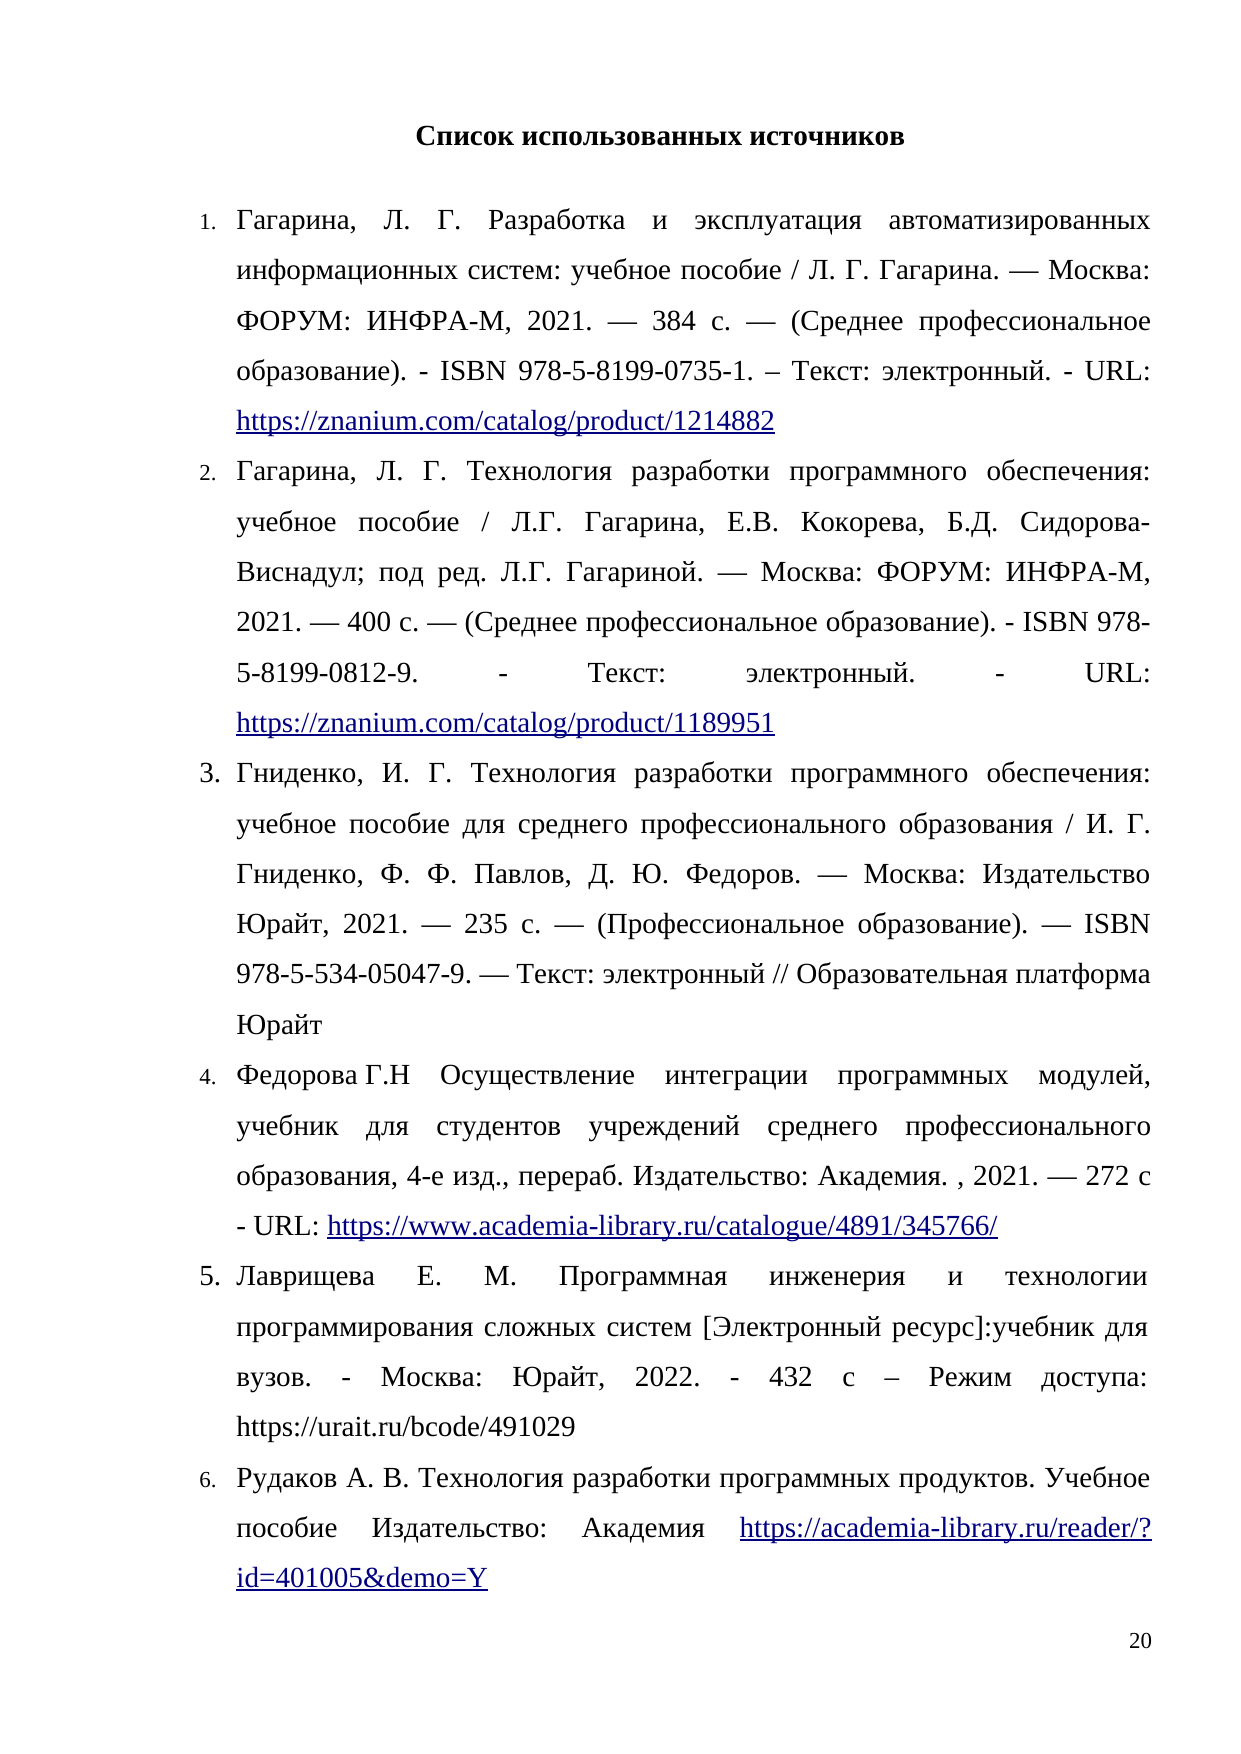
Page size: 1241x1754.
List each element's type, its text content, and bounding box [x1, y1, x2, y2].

subtitle Список использованных источников [219, 118, 1101, 152]
list Лаврищева Е. М. Программная инженерия и технологии программирования сложных систем [Электронный ресурс]:учебник для вузов. - Москва: Юрайт, 2022. - 432 с – Режим доступа: https://urait.ru/bcode/491029 [199, 1258, 1148, 1443]
list Гниденко, И. Г. Технология разработки программного обеспечения: учебное пособие для среднего профессионального образования / И. Г. Гниденко, Ф. Ф. Павлов, Д. Ю. Федоров. — Москва: Издательство Юрайт, 2021. — 235 с. — (Профессиональное образование). — ISBN 978-5-534-05047-9. — Текст: электронный // Образовательная платформа Юрайт [199, 755, 1152, 1041]
list Федорова Г.Н Осуществление интеграции программных модулей, учебник для студентов учреждений среднего профессионального образования, 4-е изд., перераб. Издательство: Академия. , 2021. — 272 с - URL: https://www.academia-library.ru/catalogue/4891/345766/ [199, 1057, 1152, 1242]
list Гагарина, Л. Г. Разработка и эксплуатация автоматизированных информационных систем: учебное пособие / Л. Г. Гагарина. — Москва: ФОРУМ: ИНФРА-М, 2021. — 384 с. — (Среднее профессиональное образование). - ISBN 978-5-8199-0735-1. – Текст: электронный. - URL: https://znanium.com/catalog/product/1214882 [199, 202, 1152, 437]
list Гагарина, Л. Г. Технология разработки программного обеспечения: учебное пособие / Л.Г. Гагарина, Е.В. Кокорева, Б.Д. Сидорова-Виснадул; под ред. Л.Г. Гагариной. — Москва: ФОРУМ: ИНФРА-М, 2021. — 400 с. — (Среднее профессиональное образование). - ISBN 978-5-8199-0812-9. - Текст: электронный. - URL: https://znanium.com/catalog/product/1189951 [199, 453, 1152, 739]
list Рудаков А. В. Технология разработки программных продуктов. Учебное пособие Издательство: Академия https://academia-library.ru/reader/?id=401005&demo=Y [199, 1460, 1152, 1594]
